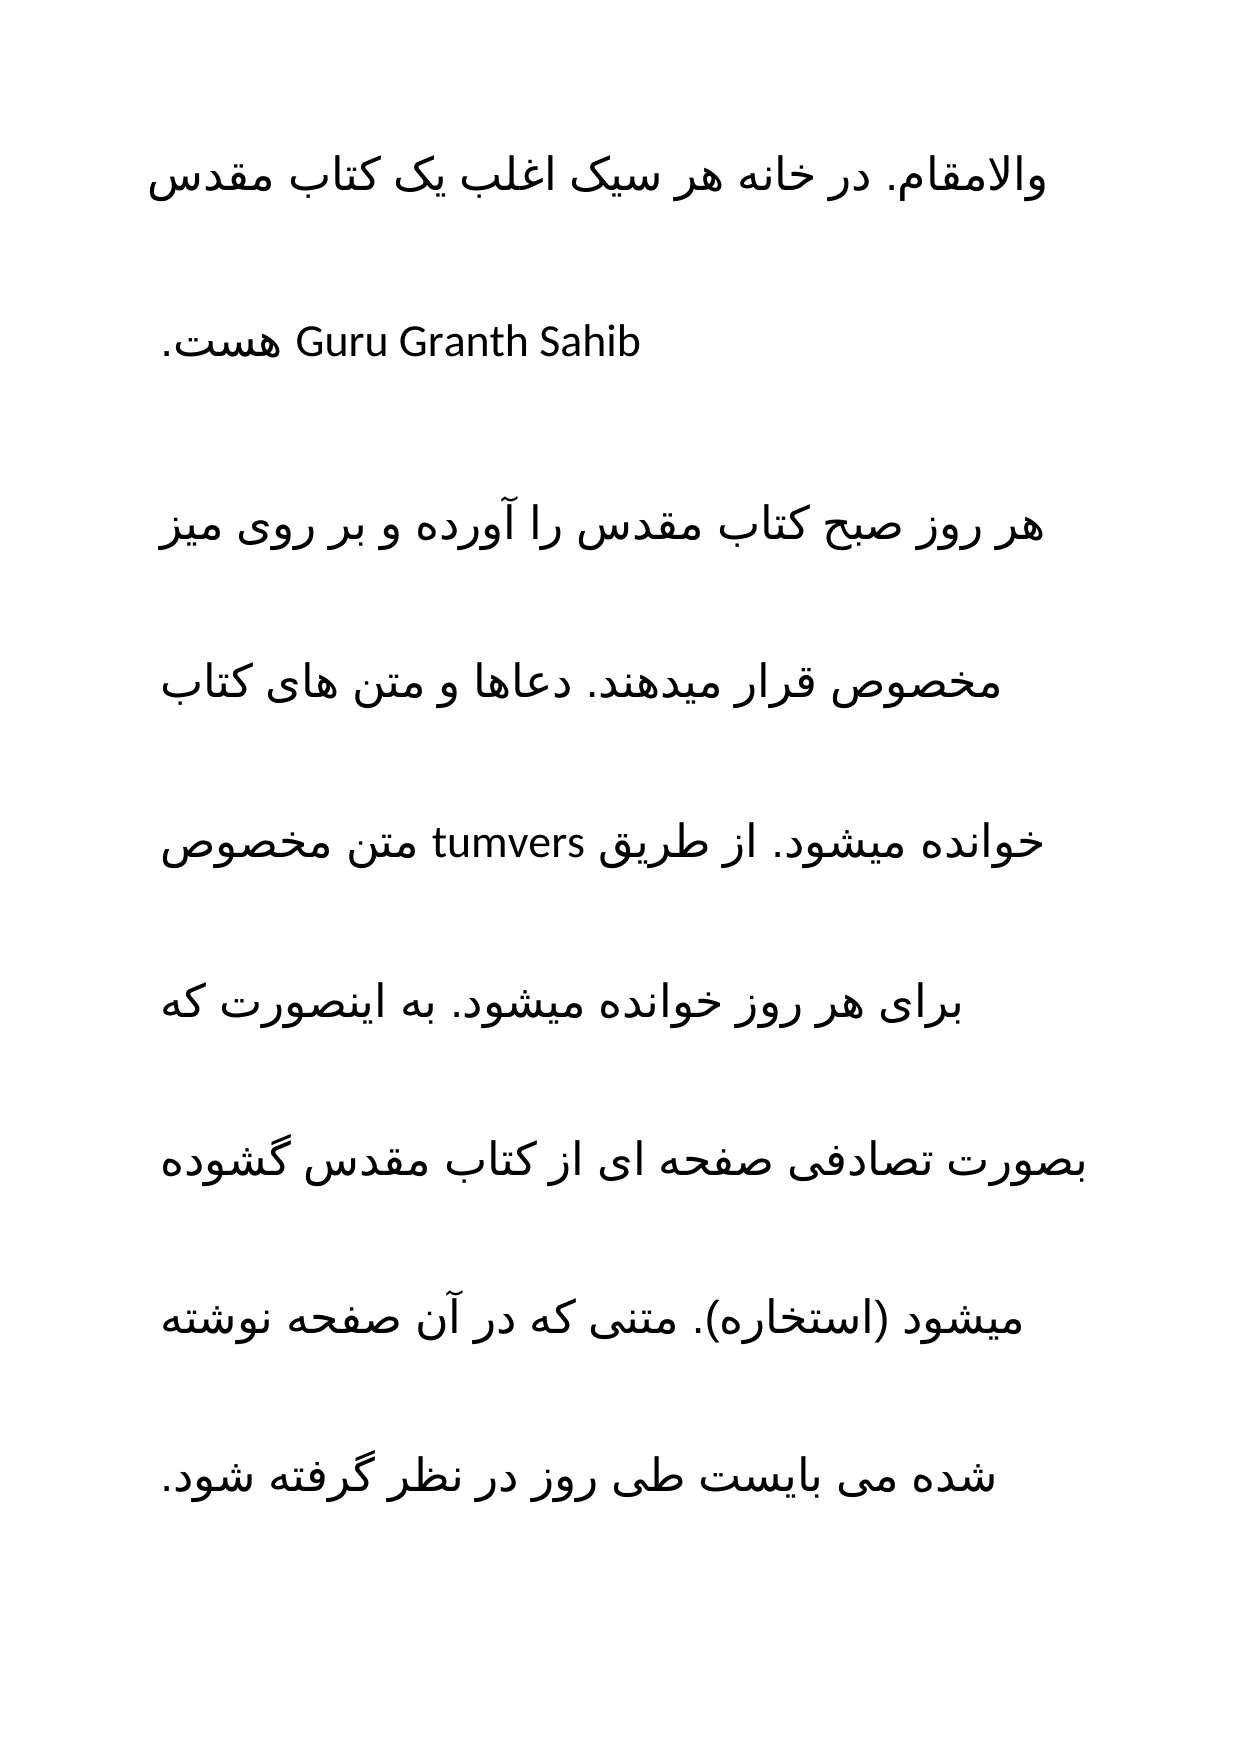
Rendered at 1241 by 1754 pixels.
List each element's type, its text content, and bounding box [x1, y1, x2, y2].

text آیین سیک بر محور کتاب مقدس اش بنام Granth است. این کتاب با سروده ها و قوانین جاری شامل بیش از 1400 صفحه است. تقدس کتاب Granth تنها بخاطر متون اش نیست. این کتاب همچنین بعنوان یک شخص پنداشته میشود، یک معلم که به انسان راه زندگی را نشان میدهد. به همین دلیل کتاب را با نامهای مختلفی می نامند مانند معلم و والامقام. در خانه هر سیک اغلب یک کتاب مقدس Guru Granth Sahib هست. [148, 148, 1093, 368]
text هر روز صبح کتاب مقدس را آورده و بر روی میز مخصوص قرار میدهند. دعاها و متن های کتاب خوانده میشود. از طریق tumvers متن مخصوص برای هر روز خوانده میشود. به اینصورت که بصورت تصادفی صفحه ای از کتاب مقدس گشوده میشود (استخاره). متنی که در آن صفحه نوشته شده می بایست طی روز در نظر گرفته شود. [148, 497, 1093, 1501]
